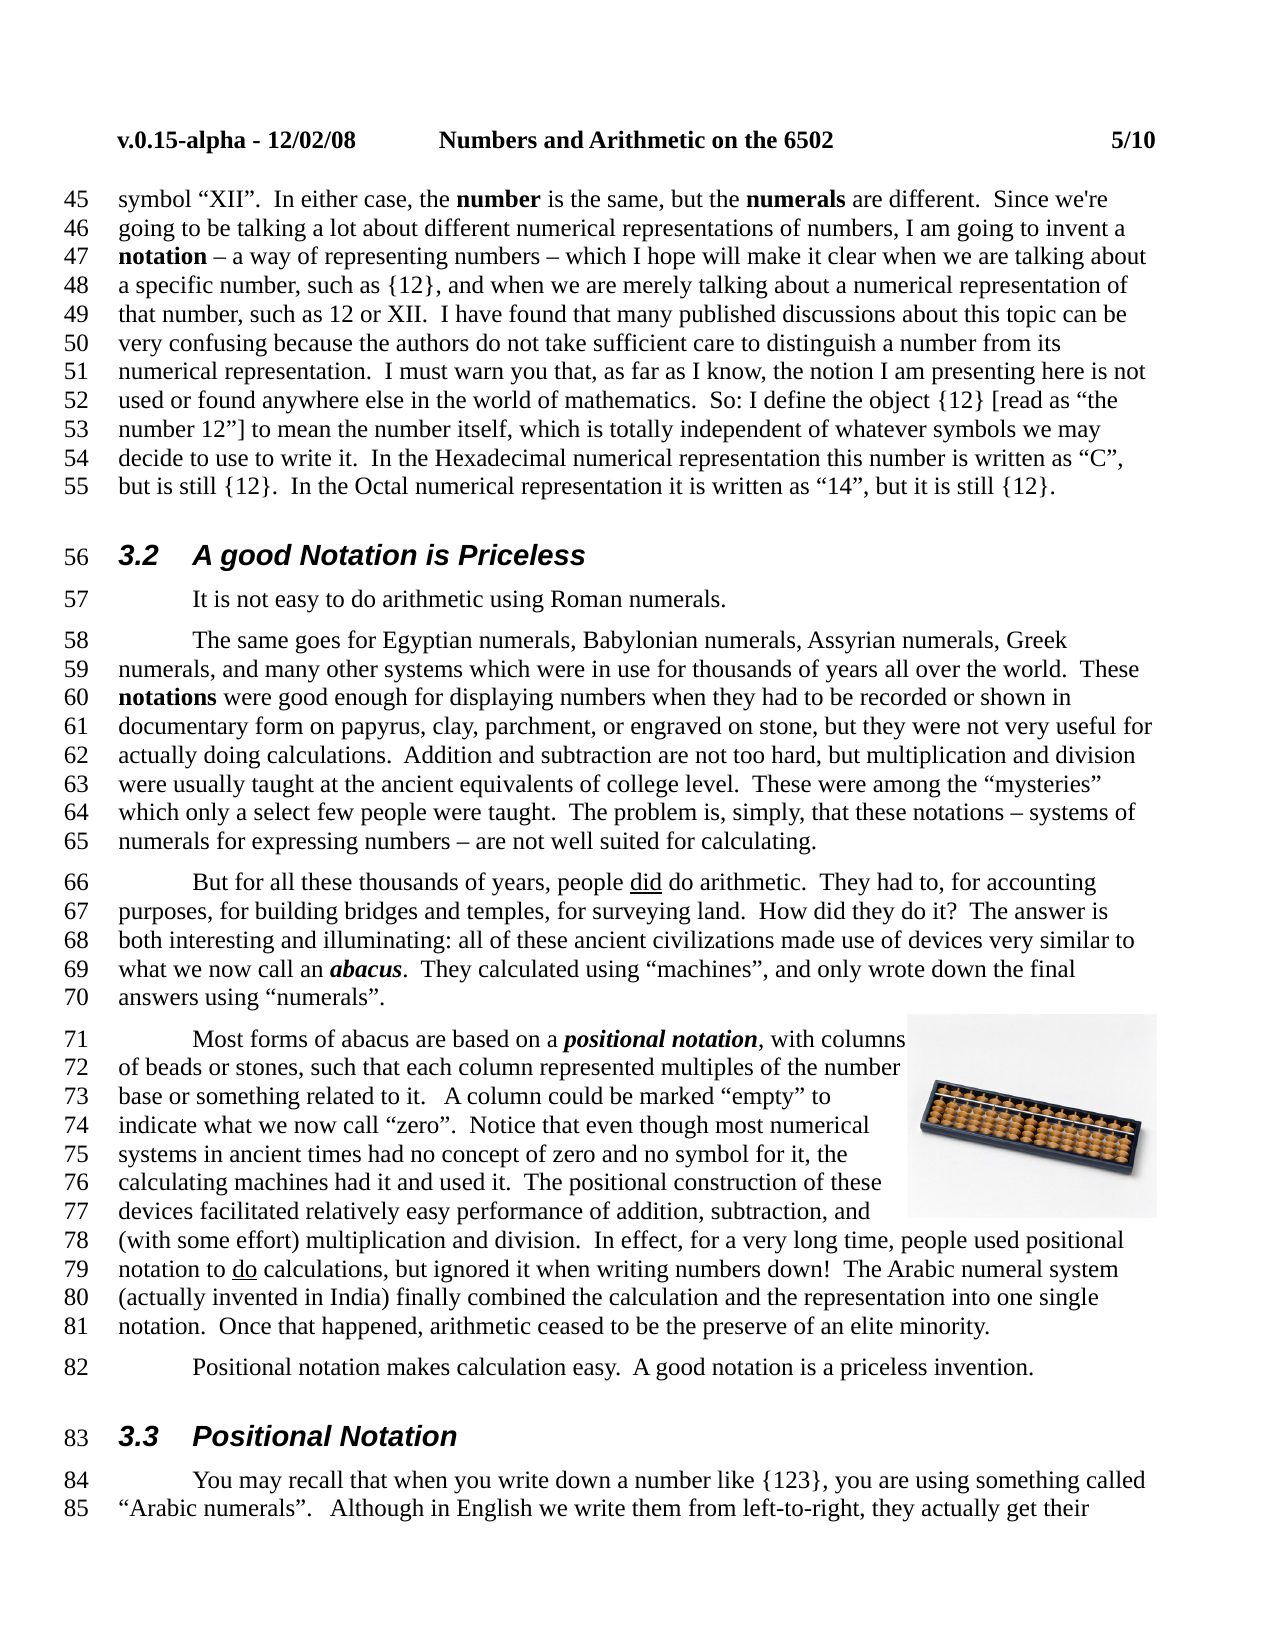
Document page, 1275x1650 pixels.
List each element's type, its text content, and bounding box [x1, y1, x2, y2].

text Most forms of abacus are based on a positional notation, with columns of beads or stones, such that each column represented multiples of the number base or something related to it. A column could be marked “empty” to indicate what we now call “zero”. Notice that even though most numerical systems in ancient times had no concept of zero and no symbol for it, the calculating machines had it and used it. The positional construction of these devices facilitated relatively easy performance of addition, subtraction, and (with some effort) multiplication and division. In effect, for a very long time, people used positional notation to do calculations, but ignored it when writing numbers down! The Arabic numeral system (actually invented in India) finally combined the calculation and the representation into one single notation. Once that happened, arithmetic ceased to be the preserve of an elite minority. [118, 1024, 1157, 1340]
text symbol “XII”. In either case, the number is the same, but the numerals are different. Since we're going to be talking a lot about different numerical representations of numbers, I am going to invent a notation – a way of representing numbers – which I hope will make it clear when we are talking about a specific number, such as {12}, and when we are merely talking about a numerical representation of that number, such as 12 or XII. I have found that many published discussions about this topic can be very confusing because the authors do not take sufficient care to distinguish a number from its numerical representation. I must warn you that, as far as I know, the notion I am presenting here is not used or found anywhere else in the world of mathematics. So: I define the object {12} [read as “the number 12”] to mean the number itself, which is totally independent of whatever symbols we may decide to use to write it. In the Hexadecimal numerical representation this number is written as “C”, but is still {12}. In the Octal numerical representation it is written as “14”, but it is still {12}. [118, 184, 1157, 500]
text But for all these thousands of years, people did do arithmetic. They had to, for accounting purposes, for building bridges and temples, for surveying land. How did they do it? The answer is both interesting and illuminating: all of these ancient civilizations made use of devices very similar to what we now call an abacus. They calculated using “machines”, and only wrote down the final answers using “numerals”. [118, 867, 1157, 1011]
text You may recall that when you write down a number like {123}, you are using something called “Arabic numerals”. Although in English we write them from left-to-right, they actually get their [118, 1465, 1157, 1522]
subtitle 3.3 Positional Notation [118, 1419, 1157, 1452]
text The same goes for Egyptian numerals, Babylonian numerals, Assyrian numerals, Greek numerals, and many other systems which were in use for thousands of years all over the world. These notations were good enough for displaying numbers when they had to be recorded or shown in documentary form on papyrus, clay, parchment, or engraved on stone, but they were not very useful for actually doing calculations. Addition and subtraction are not too hard, but multiplication and division were usually taught at the ancient equivalents of college level. These were among the “mysteries” which only a select few people were taught. The problem is, simply, that these notations – systems of numerals for expressing numbers – are not well suited for calculating. [118, 625, 1157, 855]
subtitle 3.2 A good Notation is Priceless [118, 538, 1157, 571]
text Positional notation makes calculation easy. A good notation is a priceless invention. [118, 1352, 1157, 1381]
picture [907, 1014, 1157, 1218]
text It is not easy to do arithmetic using Roman numerals. [118, 584, 1157, 612]
